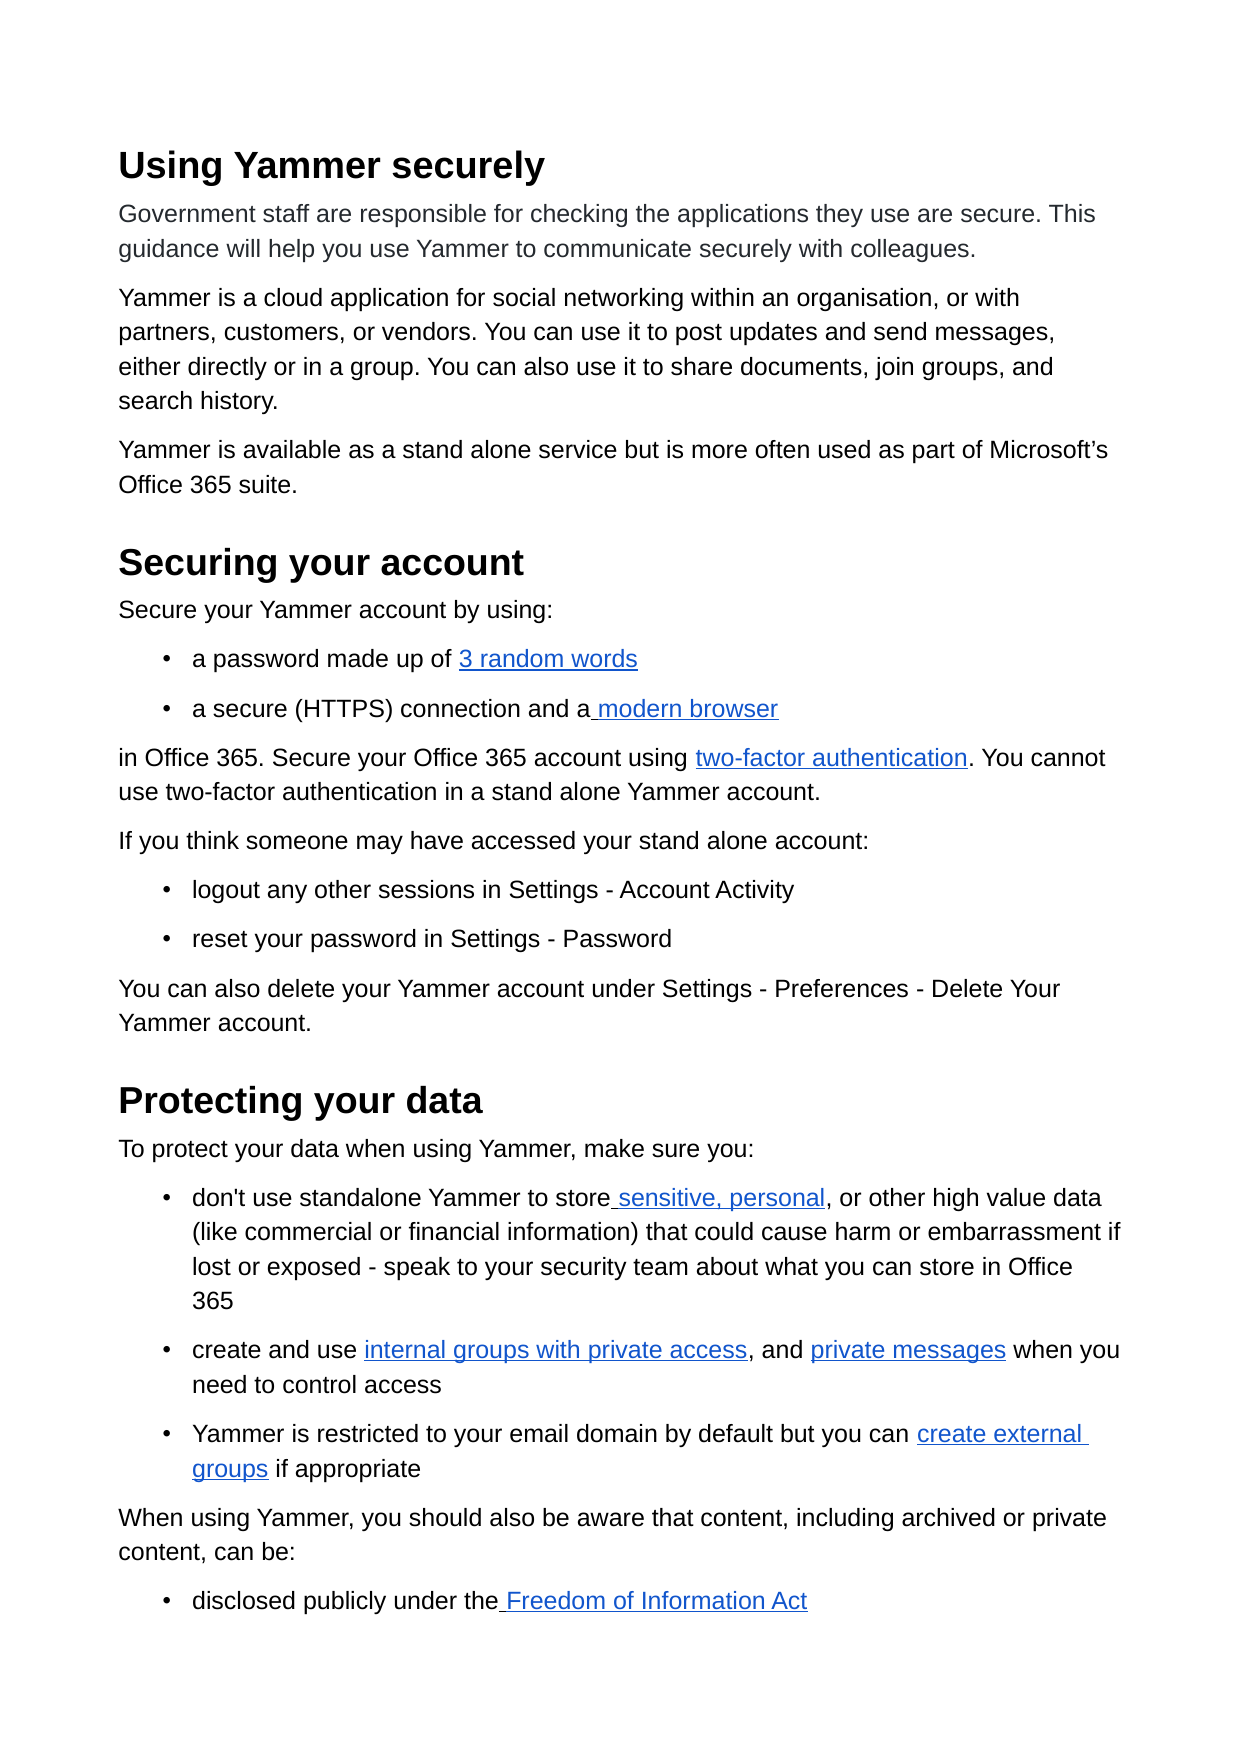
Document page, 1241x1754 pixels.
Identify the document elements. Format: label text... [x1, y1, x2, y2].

list a password made up of 3 random words [162, 644, 1122, 673]
subtitle Using Yammer securely [118, 143, 1122, 187]
text If you think someone may have accessed your stand alone account: [118, 826, 1122, 855]
subtitle Securing your account [118, 540, 1122, 583]
list a secure (HTTPS) connection and a modern browser [162, 693, 1122, 722]
text Yammer is a cloud application for social networking within an organisation, or with partners, customers, or vendors. You can use it to post updates and send messages, either directly or in a group. You can also use it to share documents, join groups, and search history. [118, 283, 1122, 415]
subtitle Protecting your data [118, 1078, 1122, 1121]
text When using Yammer, you should also be aware that content, including archived or private content, can be: [118, 1503, 1122, 1566]
text in Office 365. Secure your Office 365 account using two-factor authentication. You cannot use two-factor authentication in a stand alone Yammer account. [118, 743, 1122, 806]
text Secure your Yammer account by using: [118, 595, 1122, 624]
list create and use internal groups with private access, and private messages when you need to control access [162, 1335, 1122, 1399]
text Yammer is available as a stand alone service but is more often used as part of Microsoft’s Office 365 suite. [118, 435, 1122, 498]
list logout any other sessions in Settings - Account Activity [162, 875, 1122, 904]
list Yammer is restricted to your email domain by default but you can create external groups if appropriate [162, 1419, 1122, 1482]
list don't use standalone Yammer to store sensitive, personal, or other high value data (like commercial or financial information) that could cause harm or embarrassment if lost or exposed - speak to your security team about what you can store in Office 365 [162, 1183, 1122, 1315]
text To protect your data when using Yammer, make sure you: [118, 1134, 1122, 1162]
list disclosed publicly under the Freedom of Information Act [162, 1586, 1122, 1615]
text You can also delete your Yammer account under Settings - Preferences - Delete Your Yammer account. [118, 974, 1122, 1037]
text Government staff are responsible for checking the applications they use are secure. This guidance will help you use Yammer to communicate securely with colleagues. [118, 199, 1122, 262]
list reset your password in Settings - Password [162, 924, 1122, 953]
